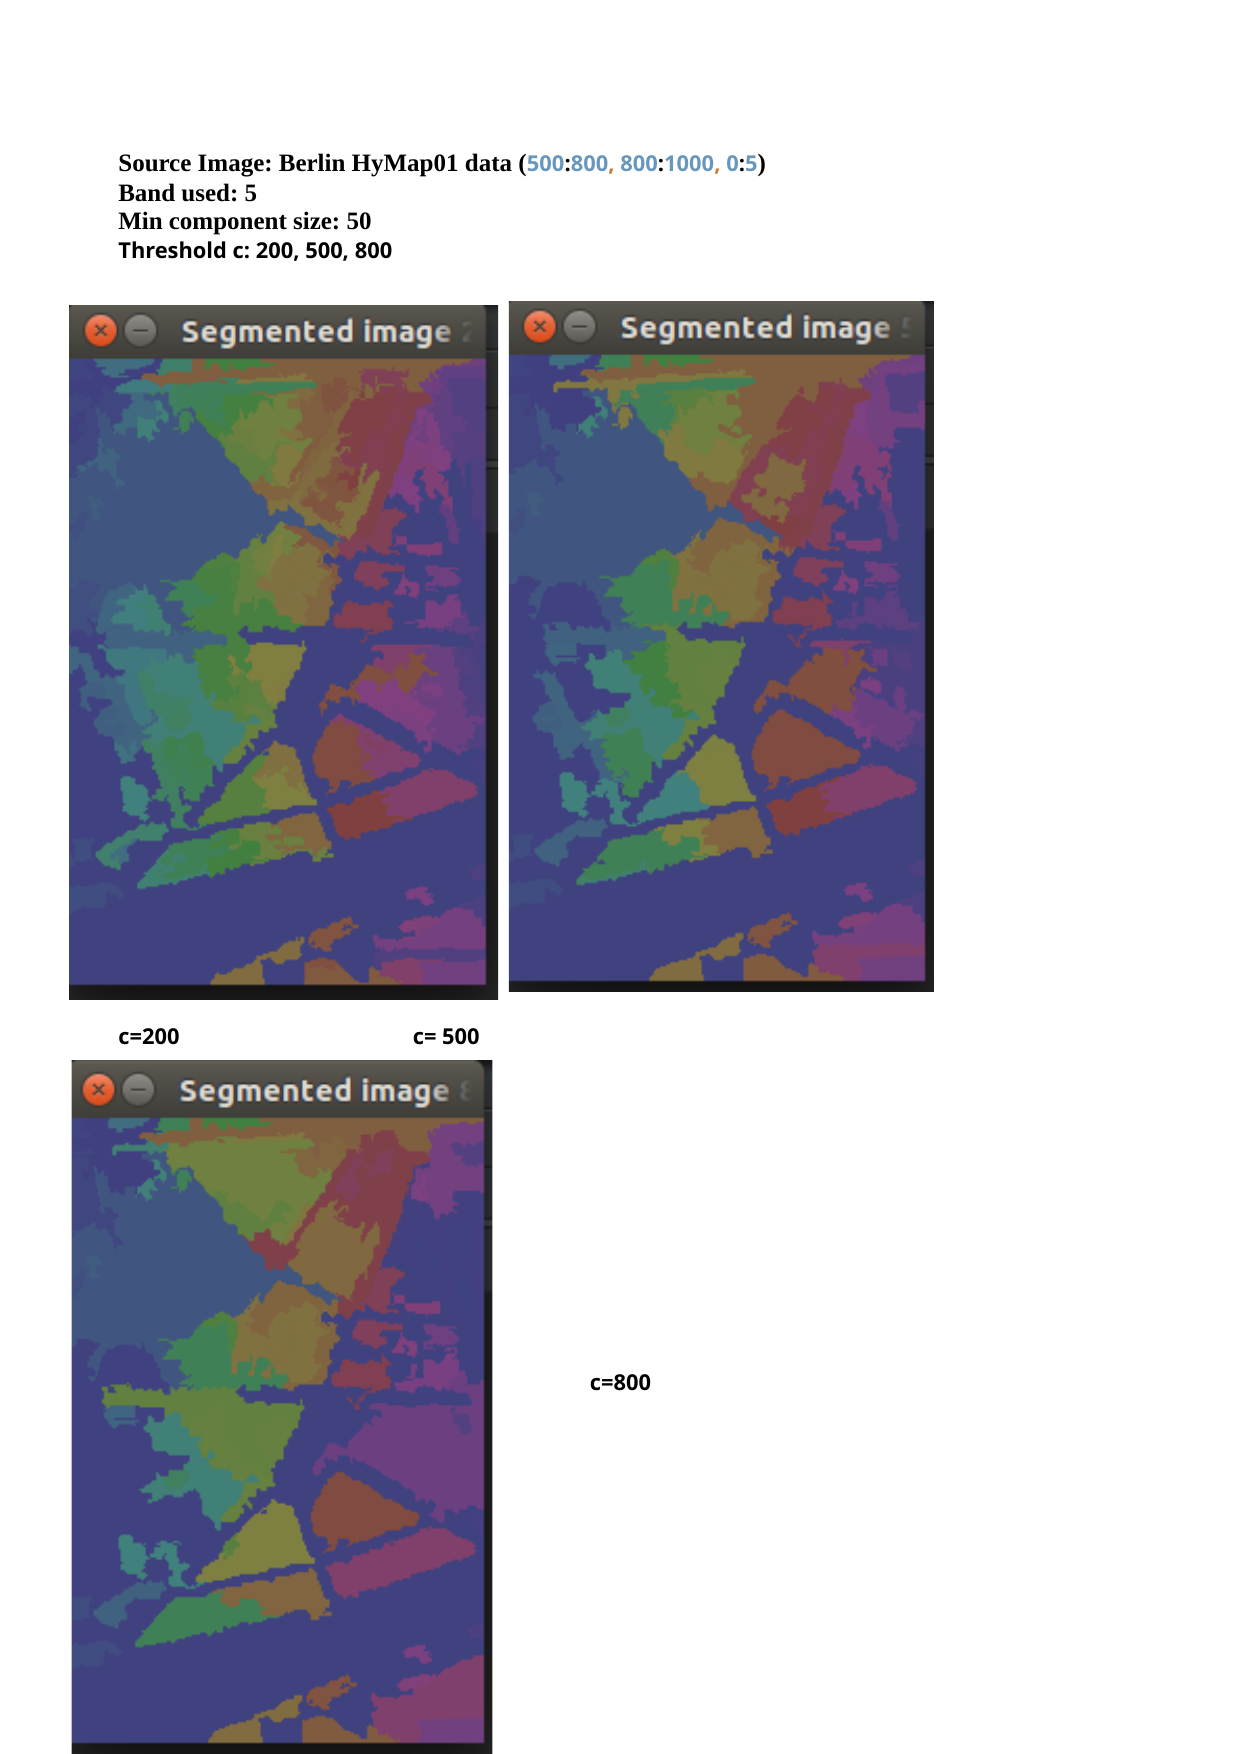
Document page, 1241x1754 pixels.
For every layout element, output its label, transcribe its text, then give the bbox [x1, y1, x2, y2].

picture [71, 1060, 493, 1754]
text c=200 c= 500 [118, 1021, 1122, 1051]
picture [508, 301, 934, 992]
text Threshold c: 200, 500, 800 [118, 235, 1122, 265]
text c=800 [493, 1367, 1122, 1397]
text Min component size: 50 [118, 206, 1122, 235]
text Band used: 5 [118, 178, 1122, 206]
picture [69, 305, 499, 1000]
text Source Image: Berlin HyMap01 data (500:800, 800:1000, 0:5) [118, 148, 1122, 178]
